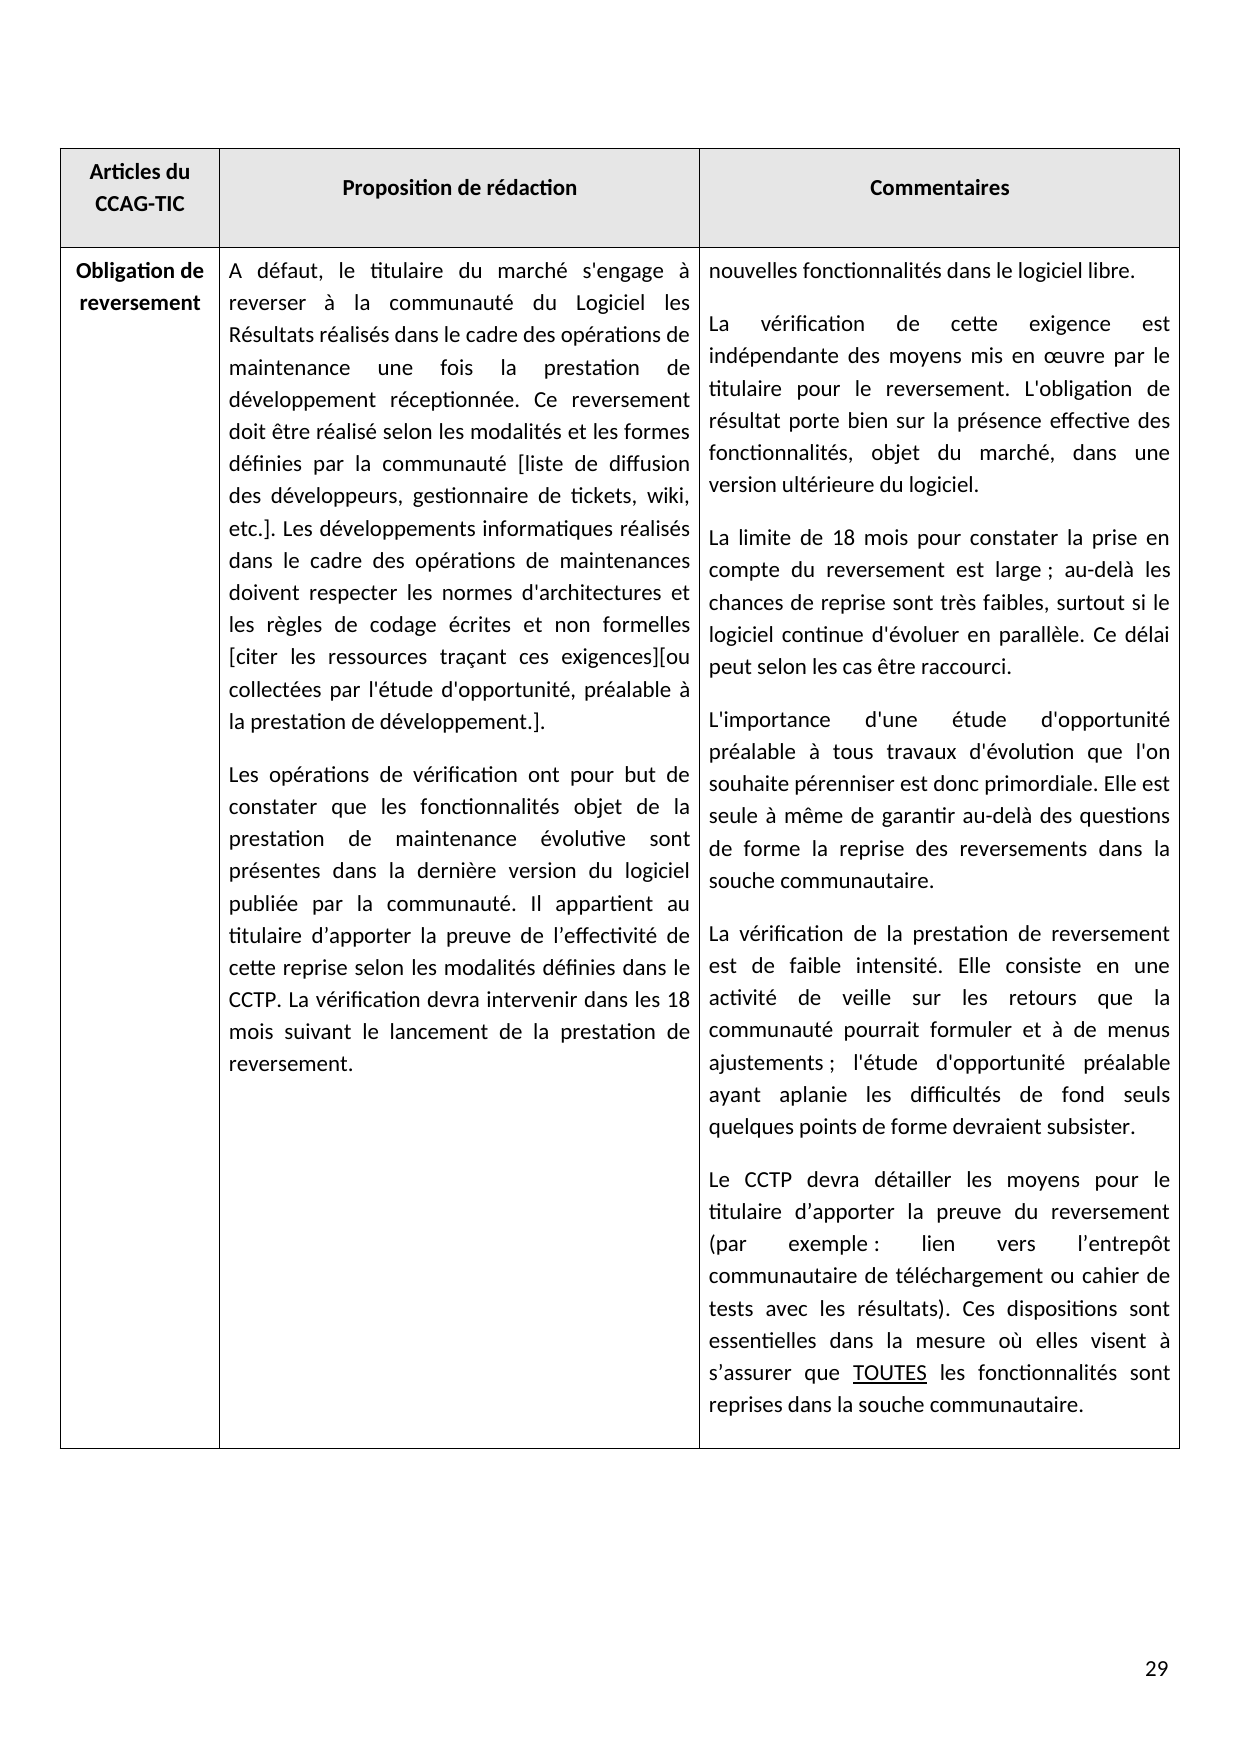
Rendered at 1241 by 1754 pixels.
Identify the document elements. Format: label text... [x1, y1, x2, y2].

table_header Proposition de rédaction [220, 149, 699, 247]
table_header Commentaires [700, 149, 1179, 247]
table_header Articles du CCAG-TIC [61, 149, 219, 247]
table_cell nouvelles fonctionnalités dans le logiciel libre. La vérification de cette exigence est indépendante des moyens mis en œuvre par le titulaire pour le reversement. L'obligation de résultat porte bien sur la présence effective des fonctionnalités, objet du marché, dans une version ultérieure du logiciel. La limite de 18 mois pour constater la prise en compte du reversement est large ; au-delà les chances de reprise sont très faibles, surtout si le logiciel continue d'évoluer en parallèle. Ce délai peut selon les cas être raccourci. L'importance d'une étude d'opportunité préalable à tous travaux d'évolution que l'on souhaite pérenniser est donc primordiale. Elle est seule à même de garantir au-delà des questions de forme la reprise des reversements dans la souche communautaire. La vérification de la prestation de reversement est de faible intensité. Elle consiste en une activité de veille sur les retours que la communauté pourrait formuler et à de menus ajustements ; l'étude d'opportunité préalable ayant aplanie les difficultés de fond seuls quelques points de forme devraient subsister. Le CCTP devra détailler les moyens pour le titulaire d’apporter la preuve du reversement (par exemple : lien vers l’entrepôt communautaire de téléchargement ou cahier de tests avec les résultats). Ces dispositions sont essentielles dans la mesure où elles visent à s’assurer que TOUTES les fonctionnalités sont reprises dans la souche communautaire. [700, 248, 1179, 1448]
table_cell Obligation de reversement [61, 248, 219, 1448]
table_cell A défaut, le titulaire du marché s'engage à reverser à la communauté du Logiciel les Résultats réalisés dans le cadre des opérations de maintenance une fois la prestation de développement réceptionnée. Ce reversement doit être réalisé selon les modalités et les formes définies par la communauté [liste de diffusion des développeurs, gestionnaire de tickets, wiki, etc.]. Les développements informatiques réalisés dans le cadre des opérations de maintenances doivent respecter les normes d'architectures et les règles de codage écrites et non formelles [citer les ressources traçant ces exigences][ou collectées par l'étude d'opportunité, préalable à la prestation de développement.]. Les opérations de vérification ont pour but de constater que les fonctionnalités objet de la prestation de maintenance évolutive sont présentes dans la dernière version du logiciel publiée par la communauté. Il appartient au titulaire d’apporter la preuve de l’effectivité de cette reprise selon les modalités définies dans le CCTP. La vérification devra intervenir dans les 18 mois suivant le lancement de la prestation de reversement. [220, 248, 699, 1448]
